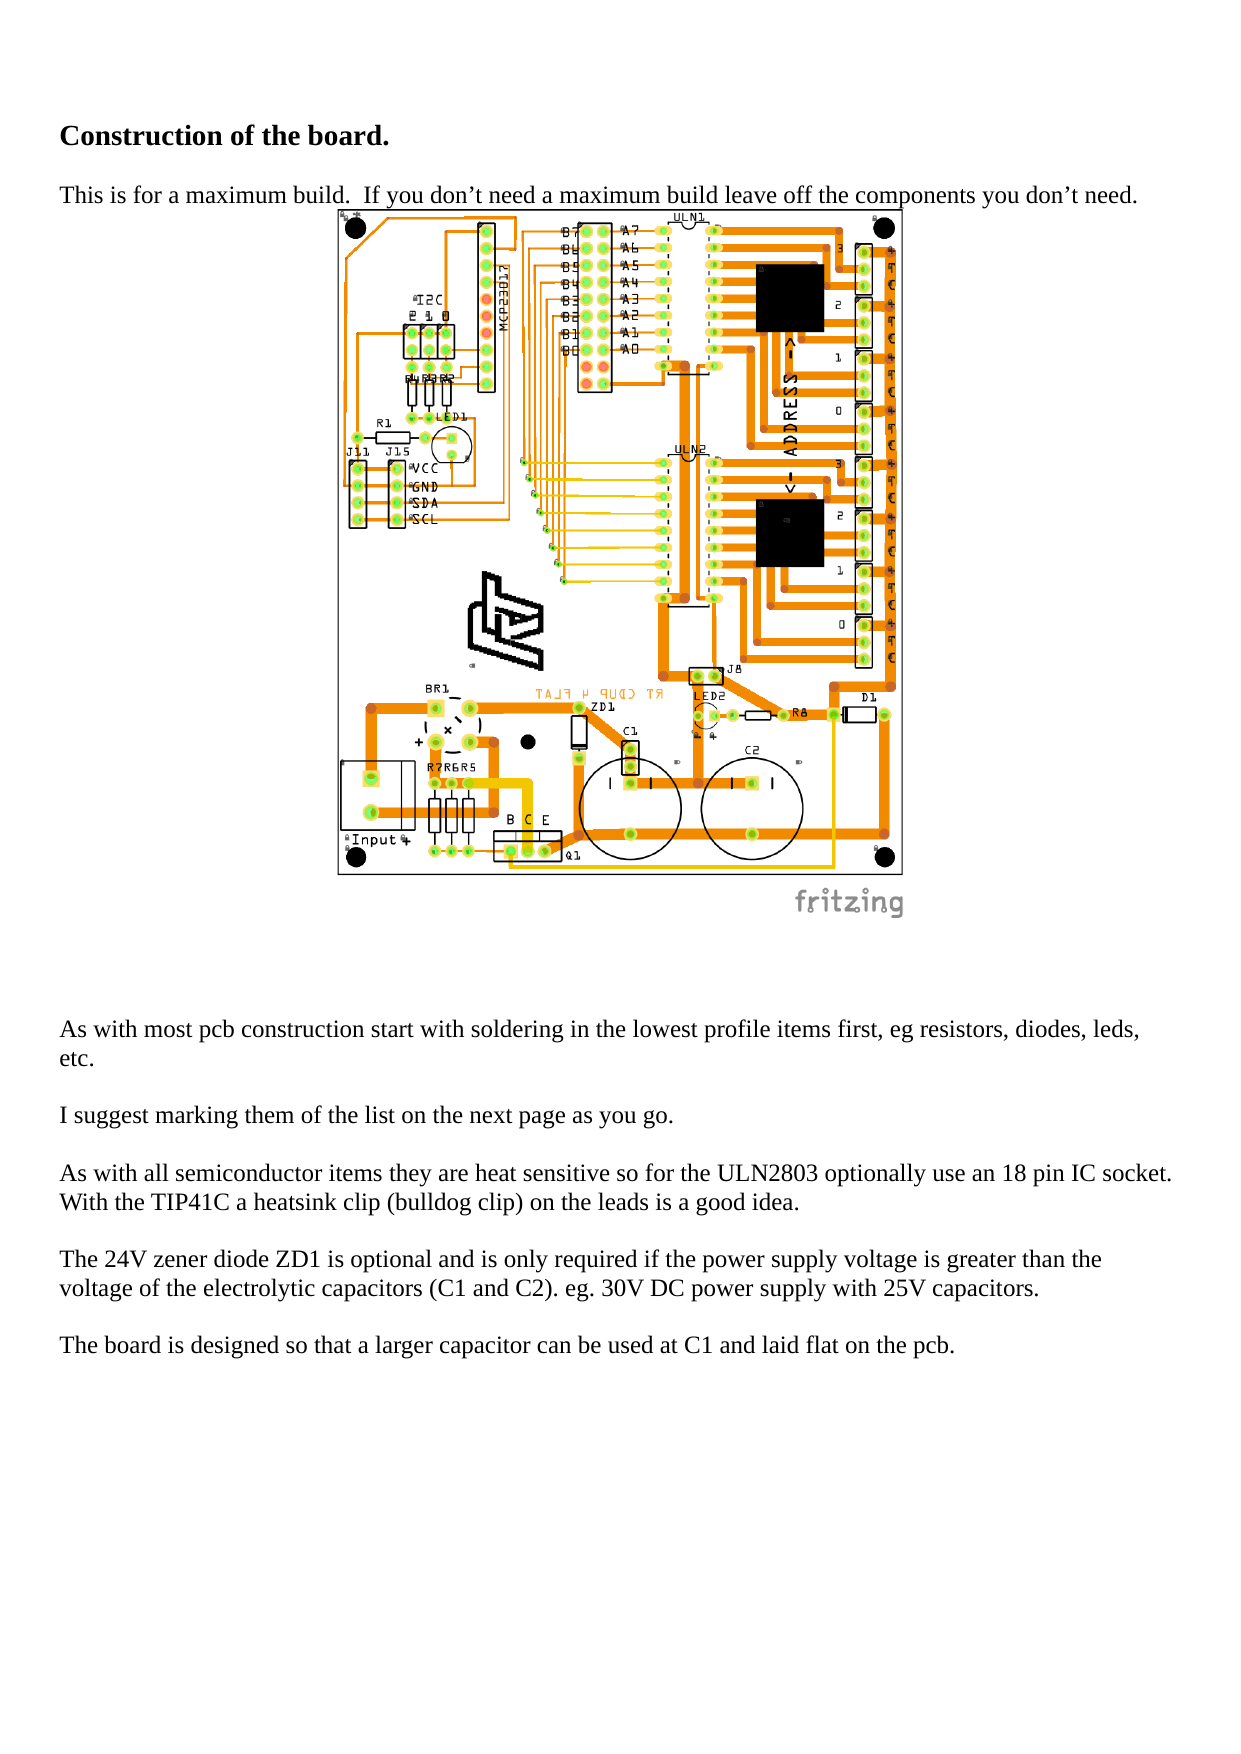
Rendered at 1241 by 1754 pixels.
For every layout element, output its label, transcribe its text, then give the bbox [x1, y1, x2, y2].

text The 24V zener diode ZD1 is optional and is only required if the power supply voltage is greater than the voltage of the electrolytic capacitors (C1 and C2). eg. 30V DC power supply with 25V capacitors. [59, 1244, 1181, 1302]
text As with all semiconductor items they are heat sensitive so for the ULN2803 optionally use an 18 pin IC socket. With the TIP41C a heatsink clip (bulldog clip) on the leads is a good idea. [59, 1158, 1181, 1215]
text The board is designed so that a larger capacitor can be used at C1 and laid flat on the pcb. [59, 1330, 1181, 1359]
text This is for a maximum build. If you don’t need a maximum build leave off the components you don’t need. [59, 180, 1181, 209]
text Construction of the board. [59, 118, 1181, 152]
text I suggest marking them of the list on the next page as you go. [59, 1100, 1181, 1129]
text As with most pcb construction start with soldering in the lowest profile items first, eg resistors, diodes, leds, etc. [59, 1014, 1181, 1072]
picture [337, 209, 903, 918]
